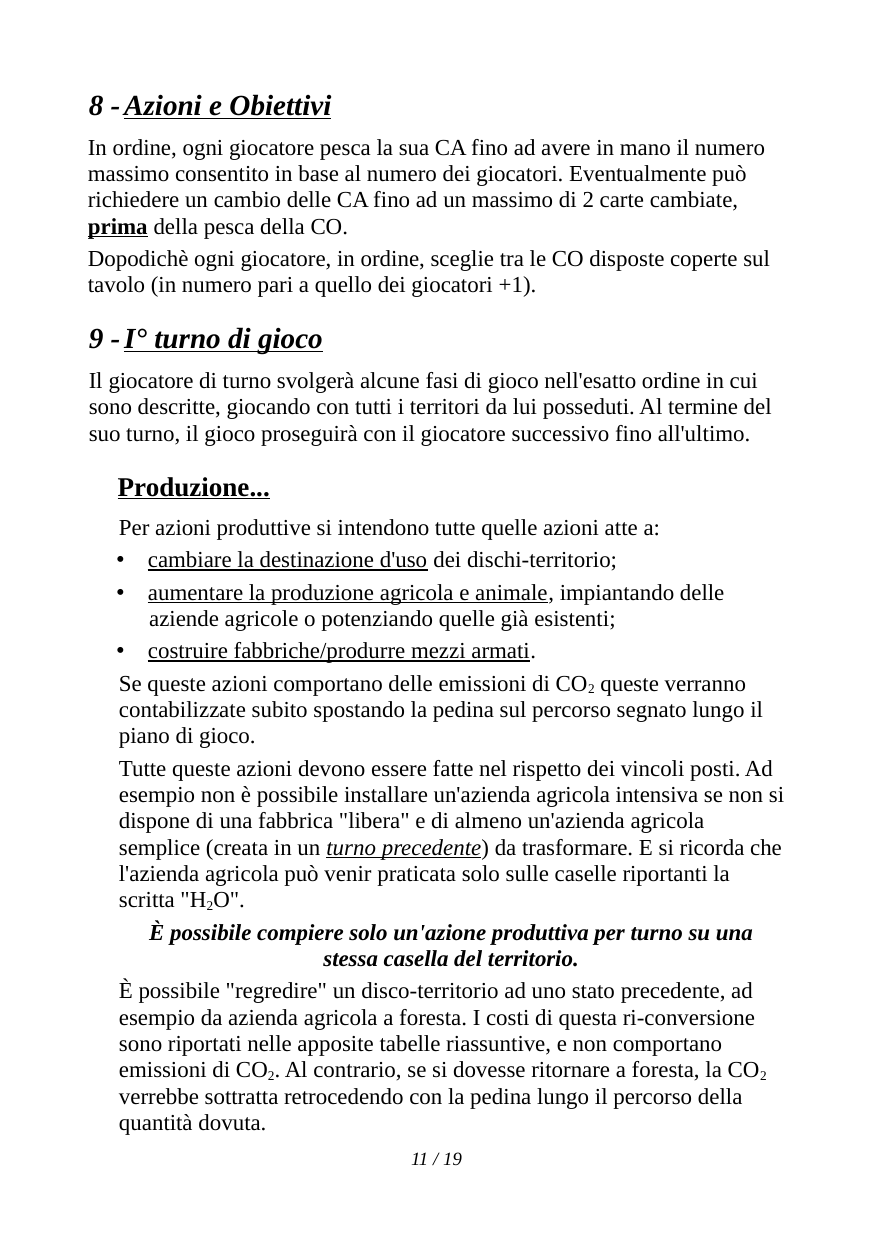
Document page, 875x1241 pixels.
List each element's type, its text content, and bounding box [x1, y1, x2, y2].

list Dopodichè ogni giocatore, in ordine, sceglie tra le CO disposte coperte sul tavolo (in numero pari a quello dei giocatori +1). [88, 245, 786, 298]
subtitle I° turno di gioco [88, 322, 786, 355]
list aumentare la produzione agricola e animale, impiantando delle aziende agricole o potenziando quelle già esistenti; [116, 579, 786, 632]
text Il giocatore di turno svolgerà alcune fasi di gioco nell'esatto ordine in cui sono descritte, giocando con tutti i territori da lui posseduti. Al termine del suo turno, il gioco proseguirà con il giocatore successivo fino all'ultimo. [88, 367, 786, 446]
text È possibile compiere solo un'azione produttiva per turno su una stessa casella del territorio. [119, 919, 786, 972]
text È possibile "regredire" un disco-territorio ad uno stato precedente, ad esempio da azienda agricola a foresta. I costi di questa ri-conversione sono riportati nelle apposite tabelle riassuntive, e non comportano emissioni di CO2. Al contrario, se si dovesse ritornare a foresta, la CO2 verrebbe sottratta retrocedendo con la pedina lungo il percorso della quantità dovuta. [119, 977, 786, 1136]
text Tutte queste azioni devono essere fatte nel rispetto dei vincoli posti. Ad esempio non è possibile installare un'azienda agricola intensiva se non si dispone di una fabbrica "libera" e di almeno un'azienda agricola semplice (creata in un turno precedente) da trasformare. E si ricorda che l'azienda agricola può venir praticata solo sulle caselle riportanti la scritta "H2O". [119, 755, 786, 913]
list costruire fabbriche/produrre mezzi armati. [116, 637, 786, 664]
subtitle Azioni e Obiettivi [88, 88, 786, 122]
subtitle Produzione... [117, 471, 786, 502]
list In ordine, ogni giocatore pesca la sua CA fino ad avere in mano il numero massimo consentito in base al numero dei giocatori. Eventualmente può richiedere un cambio delle CA fino ad un massimo di 2 carte cambiate, prima della pesca della CO. [88, 134, 786, 239]
text Se queste azioni comportano delle emissioni di CO2 queste verranno contabilizzate subito spostando la pedina sul percorso segnato lungo il piano di gioco. [119, 670, 786, 749]
list cambiare la destinazione d'uso dei dischi-territorio; [116, 547, 786, 573]
text Per azioni produttive si intendono tutte quelle azioni atte a: [119, 514, 786, 541]
